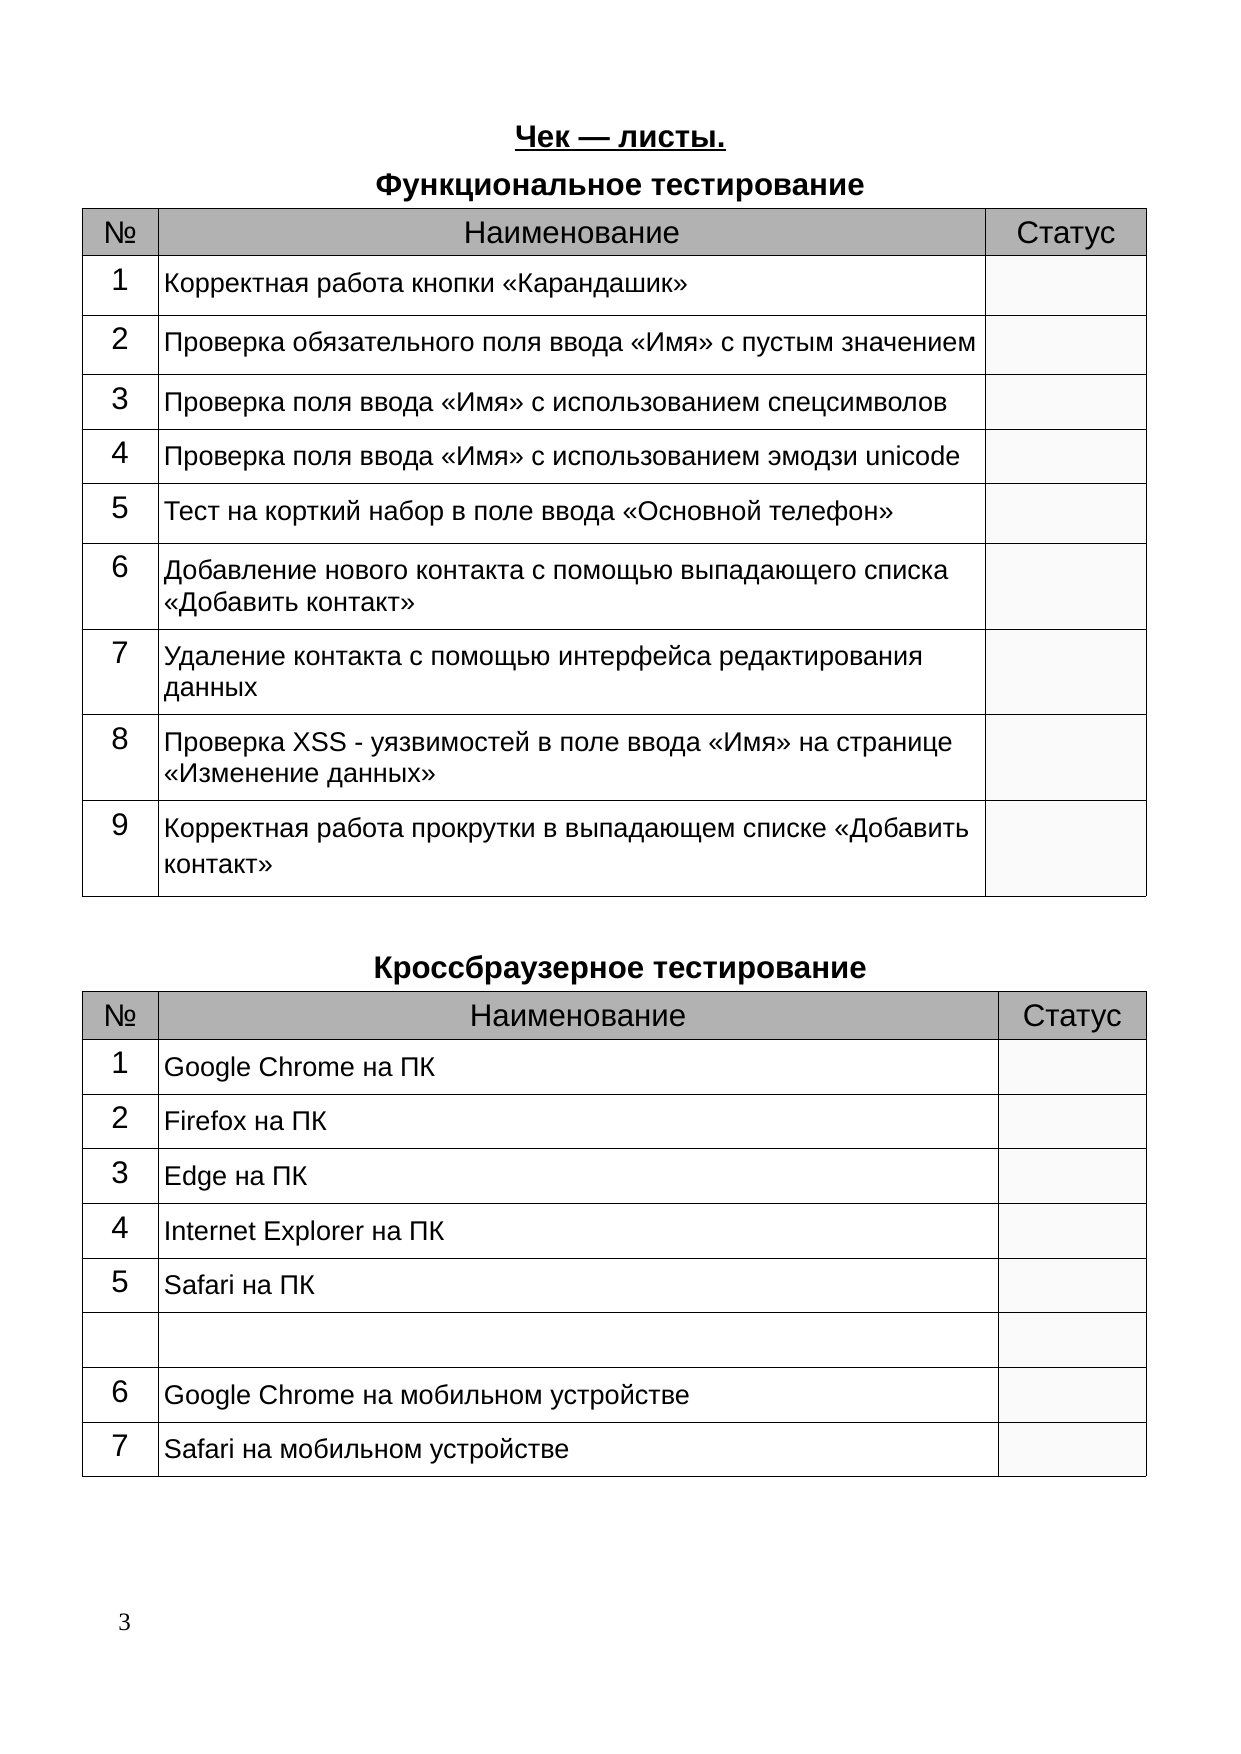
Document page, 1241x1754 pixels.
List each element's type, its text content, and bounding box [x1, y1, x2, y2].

text Функциональное тестирование [118, 166, 1122, 202]
table_cell 8 [83, 715, 158, 800]
table_cell [999, 1259, 1146, 1312]
table_cell [999, 1095, 1146, 1148]
table_cell Удаление контакта с помощью интерфейса редактирования данных [159, 630, 985, 714]
table_cell [986, 256, 1146, 314]
table_header Наименование [159, 992, 998, 1039]
table_cell [999, 1313, 1146, 1367]
table_cell Firefox на ПК [159, 1095, 998, 1148]
table_cell Корректная работа прокрутки в выпадающем списке «Добавить контакт» [159, 801, 985, 896]
table_header № [83, 209, 158, 255]
table_cell Проверка поля ввода «Имя» с использованием спецсимволов [159, 375, 985, 428]
table_cell [999, 1368, 1146, 1422]
table_cell [999, 1423, 1146, 1476]
table_cell 5 [83, 484, 158, 542]
table_cell Корректная работа кнопки «Карандашик» [159, 256, 985, 314]
table_cell 6 [83, 544, 158, 628]
table_cell [986, 375, 1146, 428]
table_cell [986, 630, 1146, 714]
table_cell 7 [83, 1423, 158, 1476]
table_cell 1 [83, 1040, 158, 1093]
table_cell 9 [83, 801, 158, 896]
table_cell Проверка поля ввода «Имя» с использованием эмодзи unicode [159, 430, 985, 483]
table_header № [83, 992, 158, 1039]
table_cell Edge на ПК [159, 1149, 998, 1203]
table_cell 2 [83, 1095, 158, 1148]
table_cell [986, 430, 1146, 483]
table_cell [986, 316, 1146, 374]
table_cell Тест на корткий набор в поле ввода «Основной телефон» [159, 484, 985, 542]
table_header Статус [986, 209, 1146, 255]
table_cell Google Chrome на ПК [159, 1040, 998, 1093]
table_cell 5 [83, 1259, 158, 1312]
table_cell [999, 1149, 1146, 1203]
table_cell 4 [83, 1204, 158, 1257]
table_cell [986, 715, 1146, 800]
table_cell [986, 544, 1146, 628]
table_cell 3 [83, 1149, 158, 1203]
table_cell Safari на ПК [159, 1259, 998, 1312]
table_cell [159, 1313, 998, 1367]
table_cell Добавление нового контакта с помощью выпадающего списка «Добавить контакт» [159, 544, 985, 628]
table_cell 6 [83, 1368, 158, 1422]
table_cell 4 [83, 430, 158, 483]
table_cell [986, 484, 1146, 542]
table_cell 3 [83, 375, 158, 428]
table_header Наименование [159, 209, 985, 255]
table_cell Safari на мобильном устройстве [159, 1423, 998, 1476]
table_cell Проверка обязательного поля ввода «Имя» с пустым значением [159, 316, 985, 374]
table_cell [83, 1313, 158, 1367]
table_cell Проверка XSS - уязвимостей в поле ввода «Имя» на странице «Изменение данных» [159, 715, 985, 800]
table_header Статус [999, 992, 1146, 1039]
table_cell 7 [83, 630, 158, 714]
table_cell Internet Explorer на ПК [159, 1204, 998, 1257]
table_cell Google Chrome на мобильном устройстве [159, 1368, 998, 1422]
table_cell [999, 1204, 1146, 1257]
table_cell [986, 801, 1146, 896]
table_cell [999, 1040, 1146, 1093]
text Чек — листы. [118, 118, 1122, 154]
table_cell 1 [83, 256, 158, 314]
table_cell 2 [83, 316, 158, 374]
text Кроссбраузерное тестирование [118, 949, 1122, 985]
